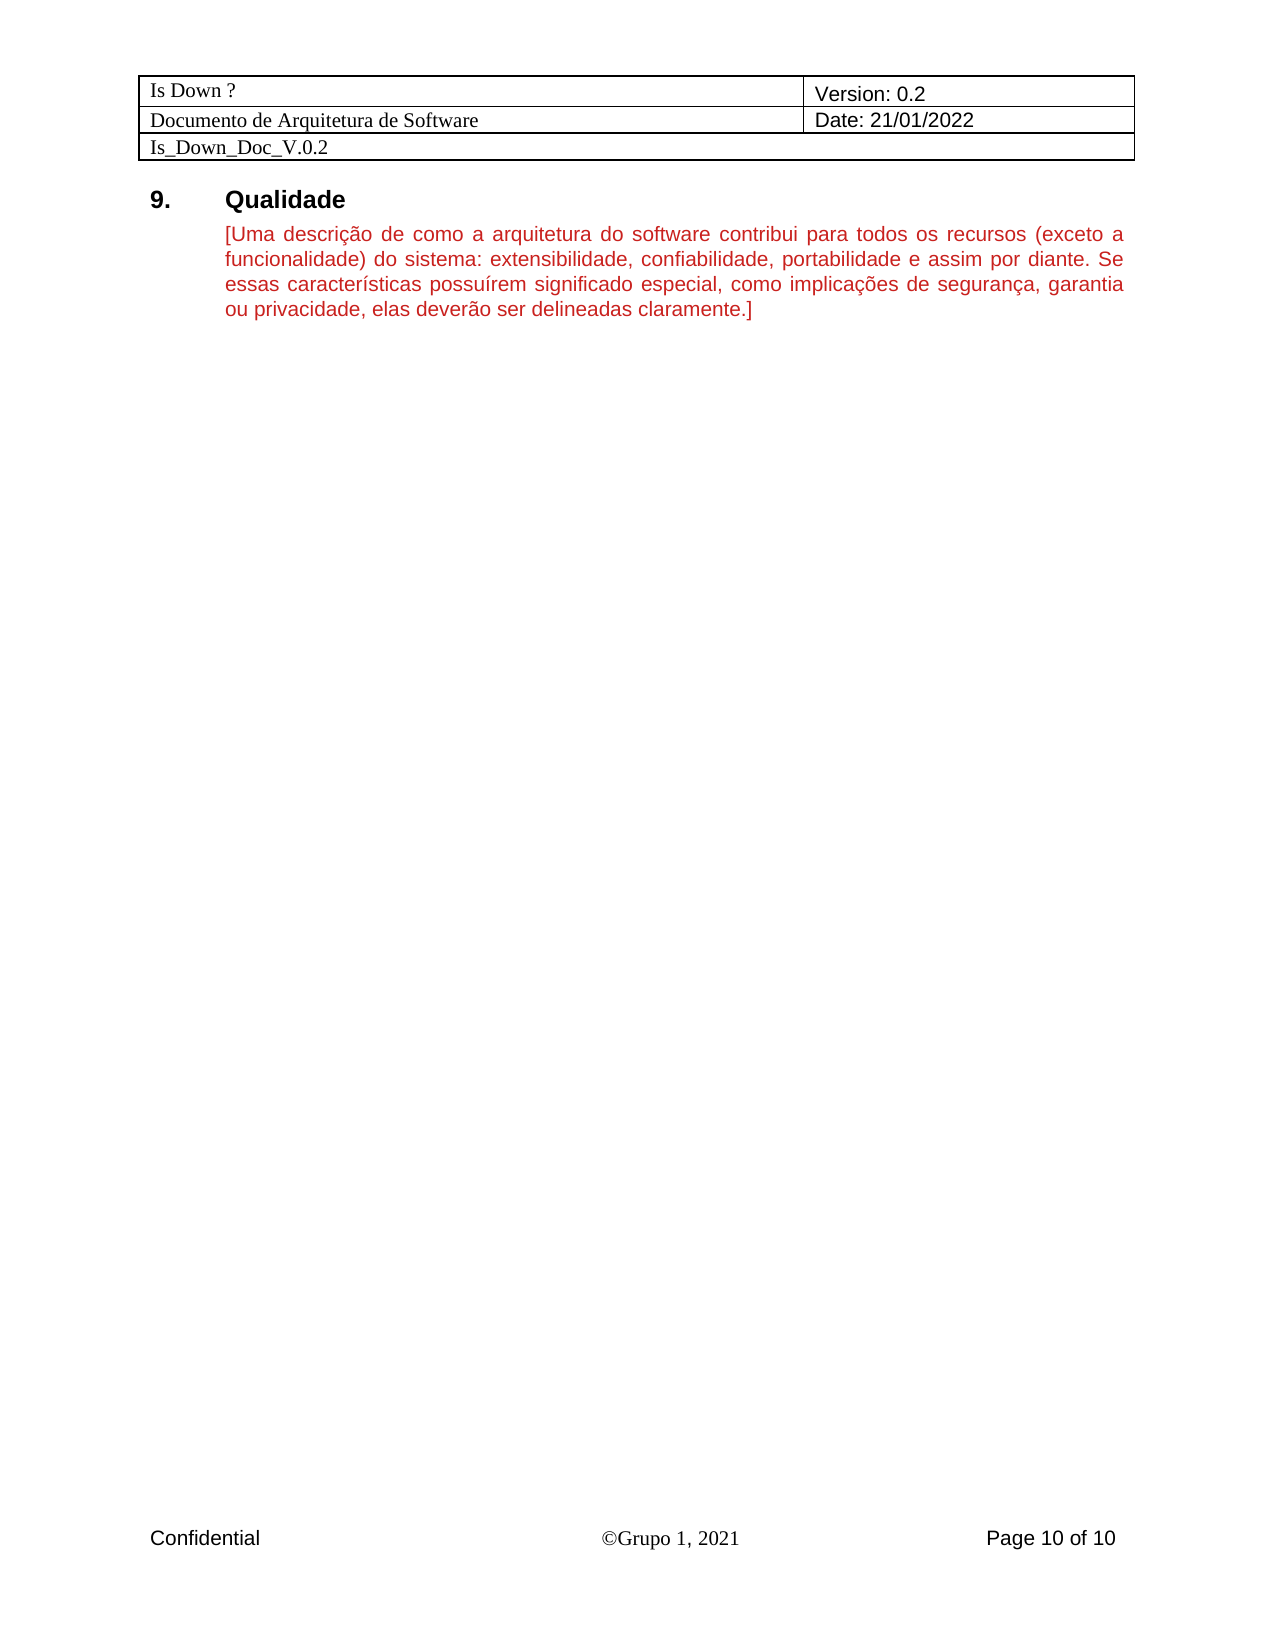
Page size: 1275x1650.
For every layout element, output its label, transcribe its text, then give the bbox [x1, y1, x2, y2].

subtitle Qualidade [150, 185, 1125, 214]
text [Uma descrição de como a arquitetura do software contribui para todos os recursos (exceto a funcionalidade) do sistema: extensibilidade, confiabilidade, portabilidade e assim por diante. Se essas características possuírem significado especial, como implicações de segurança, garantia ou privacidade, elas deverão ser delineadas claramente.] [225, 220, 1125, 320]
